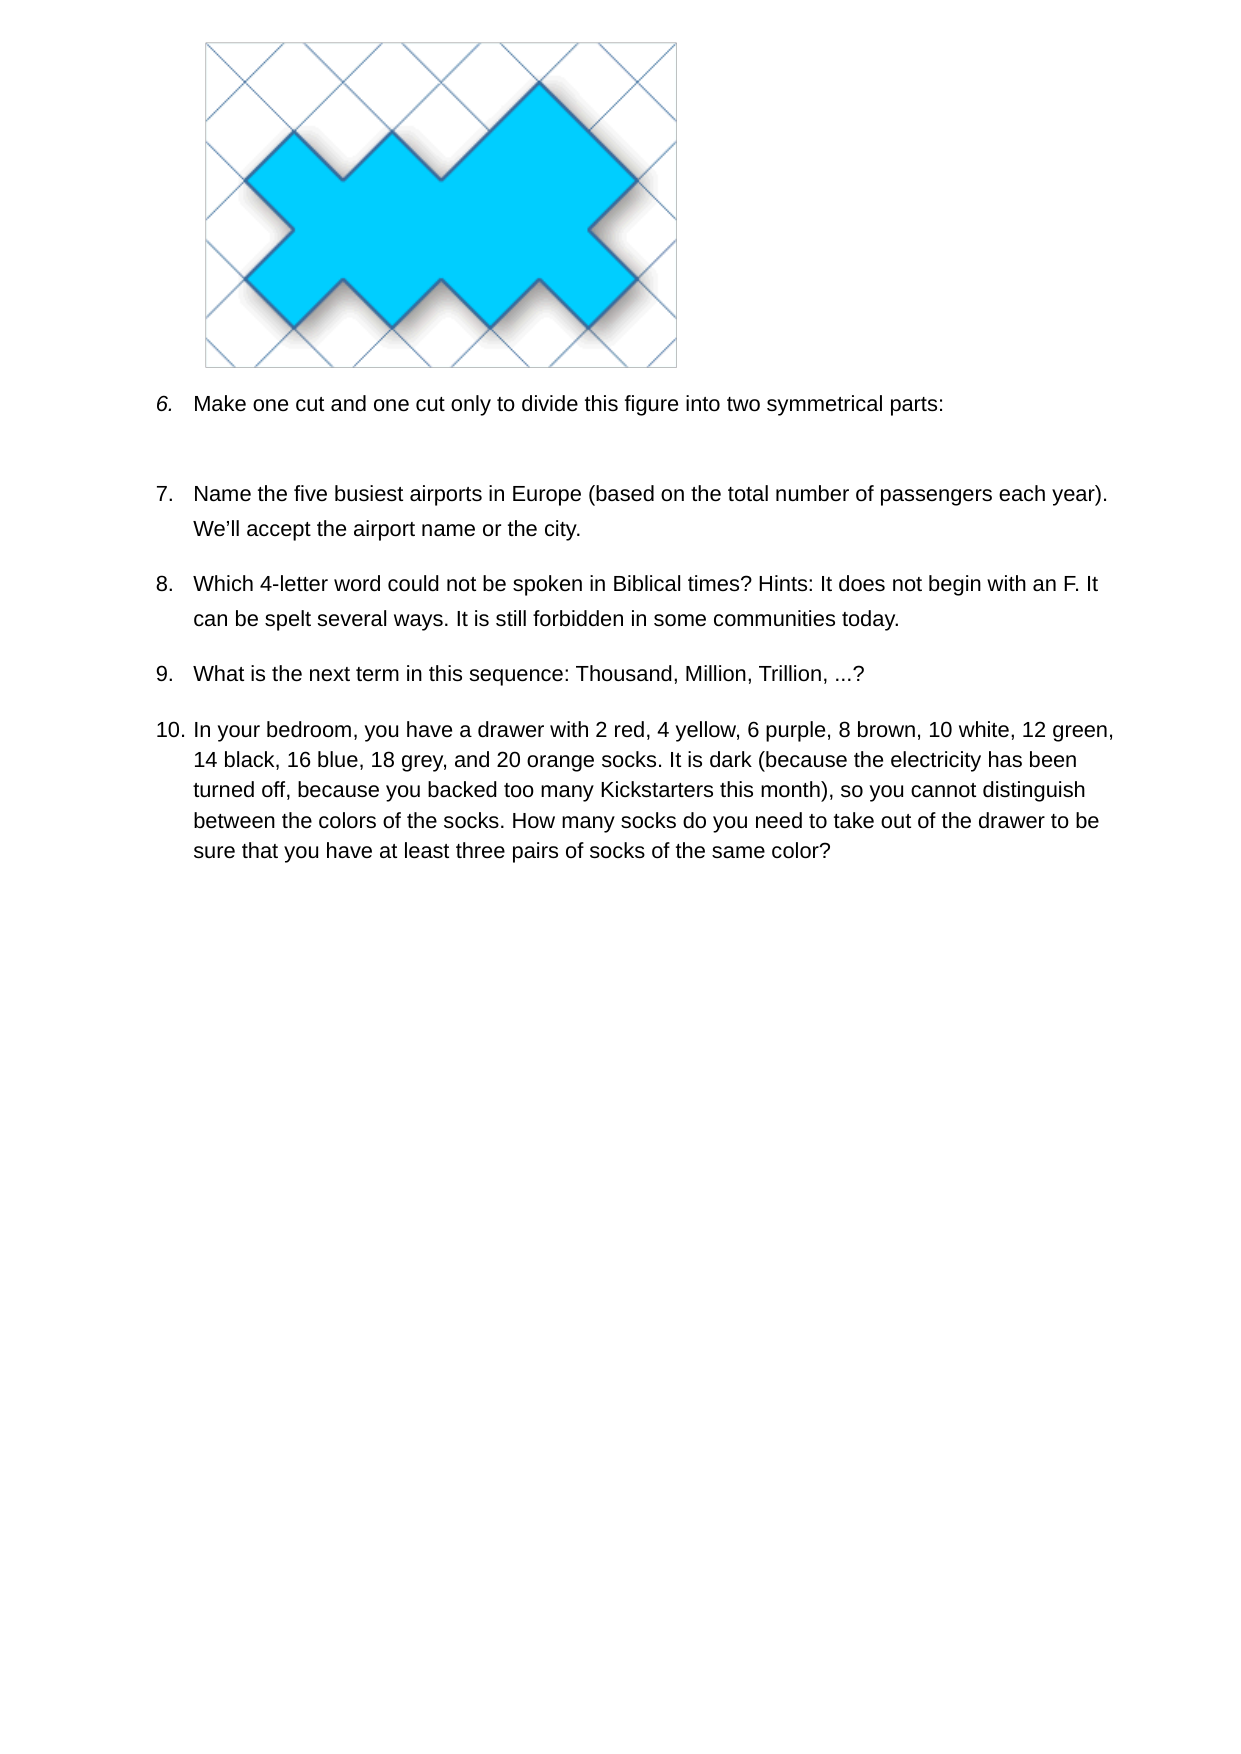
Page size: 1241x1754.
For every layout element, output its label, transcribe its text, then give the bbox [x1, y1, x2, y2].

list In your bedroom, you have a drawer with 2 red, 4 yellow, 6 purple, 8 brown, 10 white, 12 green, 14 black, 16 blue, 18 grey, and 20 orange socks. It is dark (because the electricity has been turned off, because you backed too many Kickstarters this month), so you cannot distinguish between the colors of the socks. How many socks do you need to take out of the drawer to be sure that you have at least three pairs of socks of the same color? [156, 717, 1122, 863]
picture [192, 29, 691, 382]
list Which 4-letter word could not be spoken in Biblical times? Hints: It does not begin with an F. It can be spelt several ways. It is still forbidden in some communities today. [156, 571, 1122, 631]
list What is the next term in this sequence: Thousand, Million, Trillion, ...? [156, 661, 1122, 687]
list Name the five busiest airports in Europe (based on the total number of passengers each year). We’ll accept the airport name or the city. [156, 481, 1122, 541]
list Make one cut and one cut only to divide this figure into two symmetrical parts: [156, 118, 1122, 451]
